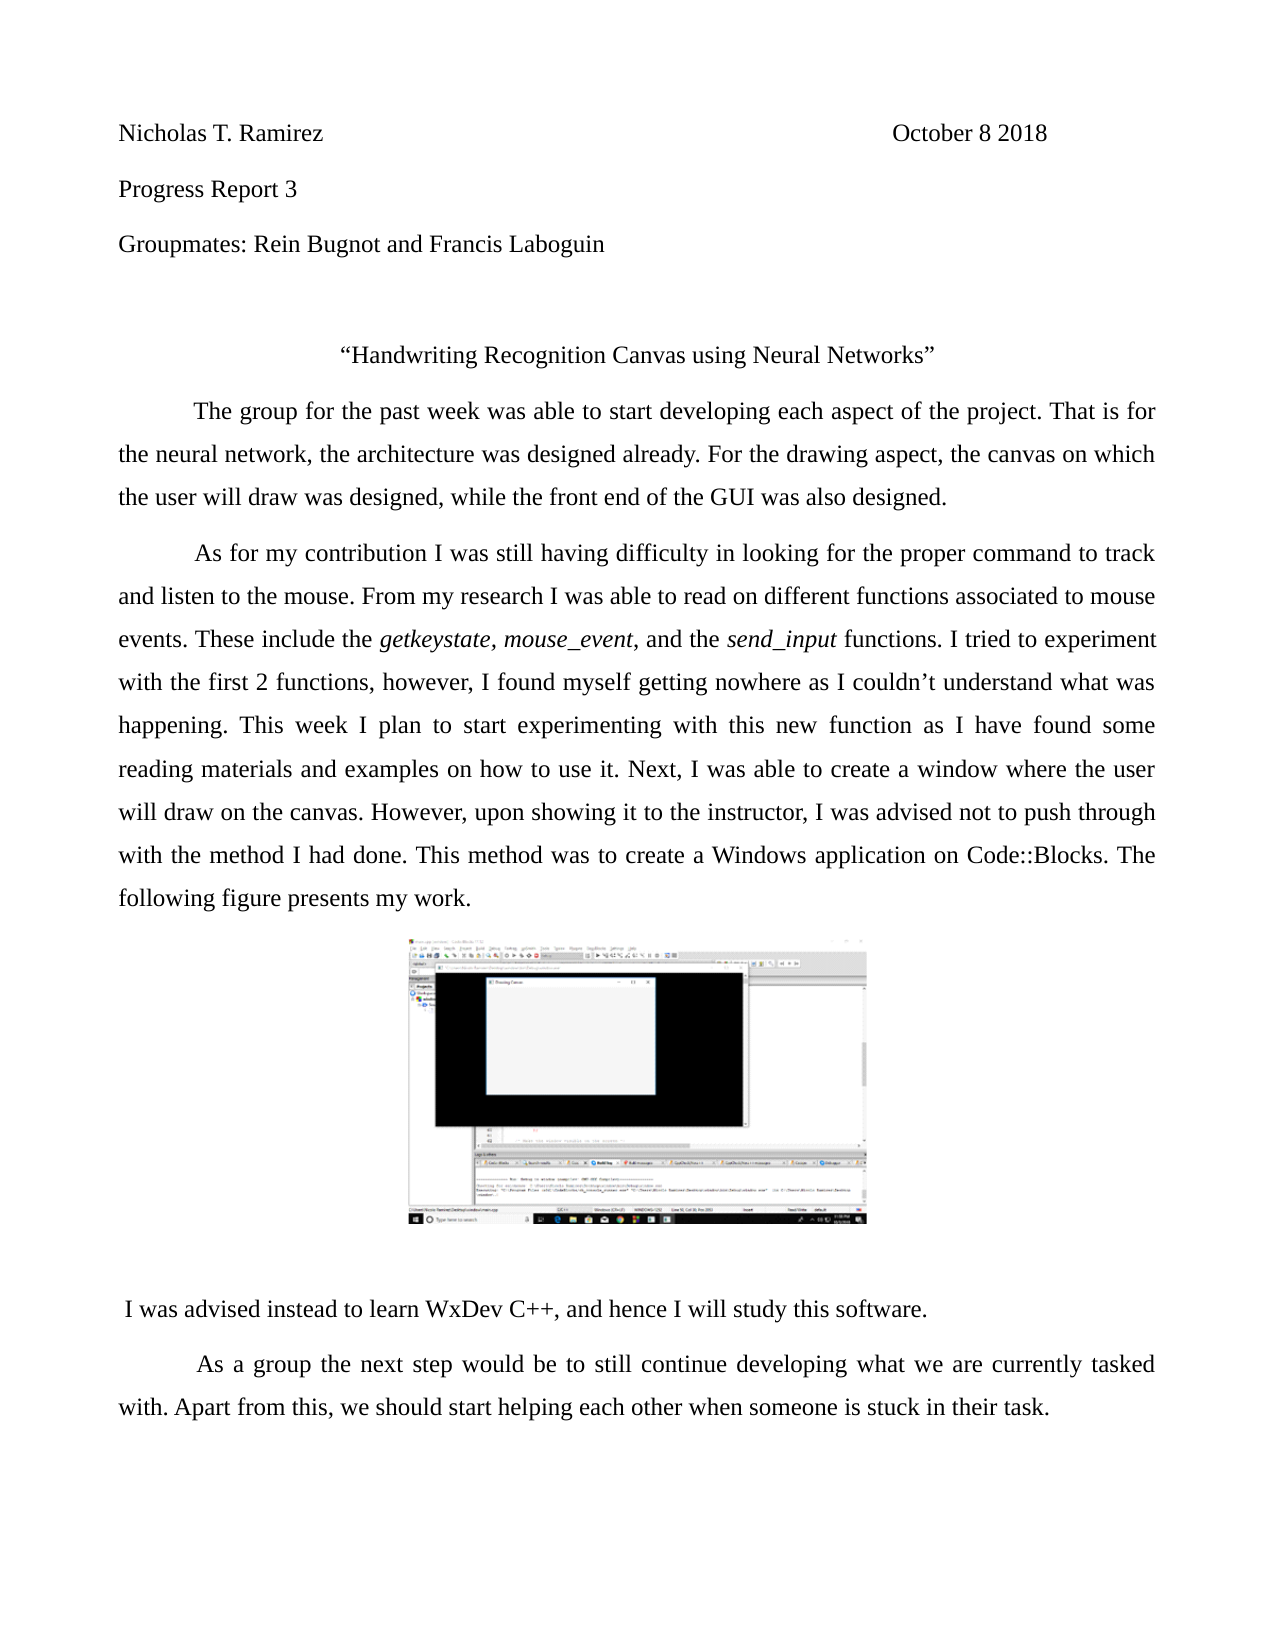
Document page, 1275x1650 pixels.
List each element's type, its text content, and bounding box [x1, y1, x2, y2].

text As for my contribution I was still having difficulty in looking for the proper command to track and listen to the mouse. From my research I was able to read on different functions associated to mouse events. These include the getkeystate, mouse_event, and the send_input functions. I tried to experiment with the first 2 functions, however, I found myself getting nowhere as I couldn’t understand what was happening. This week I plan to start experimenting with this new function as I have found some reading materials and examples on how to use it. Next, I was able to create a window where the user will draw on the canvas. However, upon showing it to the instructor, I was advised not to push through with the method I had done. This method was to create a Windows application on Code::Blocks. The following figure presents my work. [118, 538, 1157, 912]
text As a group the next step would be to still continue developing what we are currently tasked with. Apart from this, we should start helping each other when someone is stuck in their task. [118, 1349, 1157, 1421]
text I was advised instead to learn WxDev C++, and hence I will study this software. [118, 1294, 1157, 1322]
text “Handwriting Recognition Canvas using Neural Networks” [118, 341, 1157, 369]
text Progress Report 3 [118, 174, 1157, 202]
text The group for the past week was able to start developing each aspect of the project. That is for the neural network, the architecture was designed already. For the drawing aspect, the canvas on which the user will draw was designed, while the front end of the GUI was also designed. [118, 396, 1157, 511]
text Groupmates: Rein Bugnot and Francis Laboguin [118, 229, 1157, 258]
text Nicholas T. Ramirez October 8 2018 [118, 118, 1157, 147]
